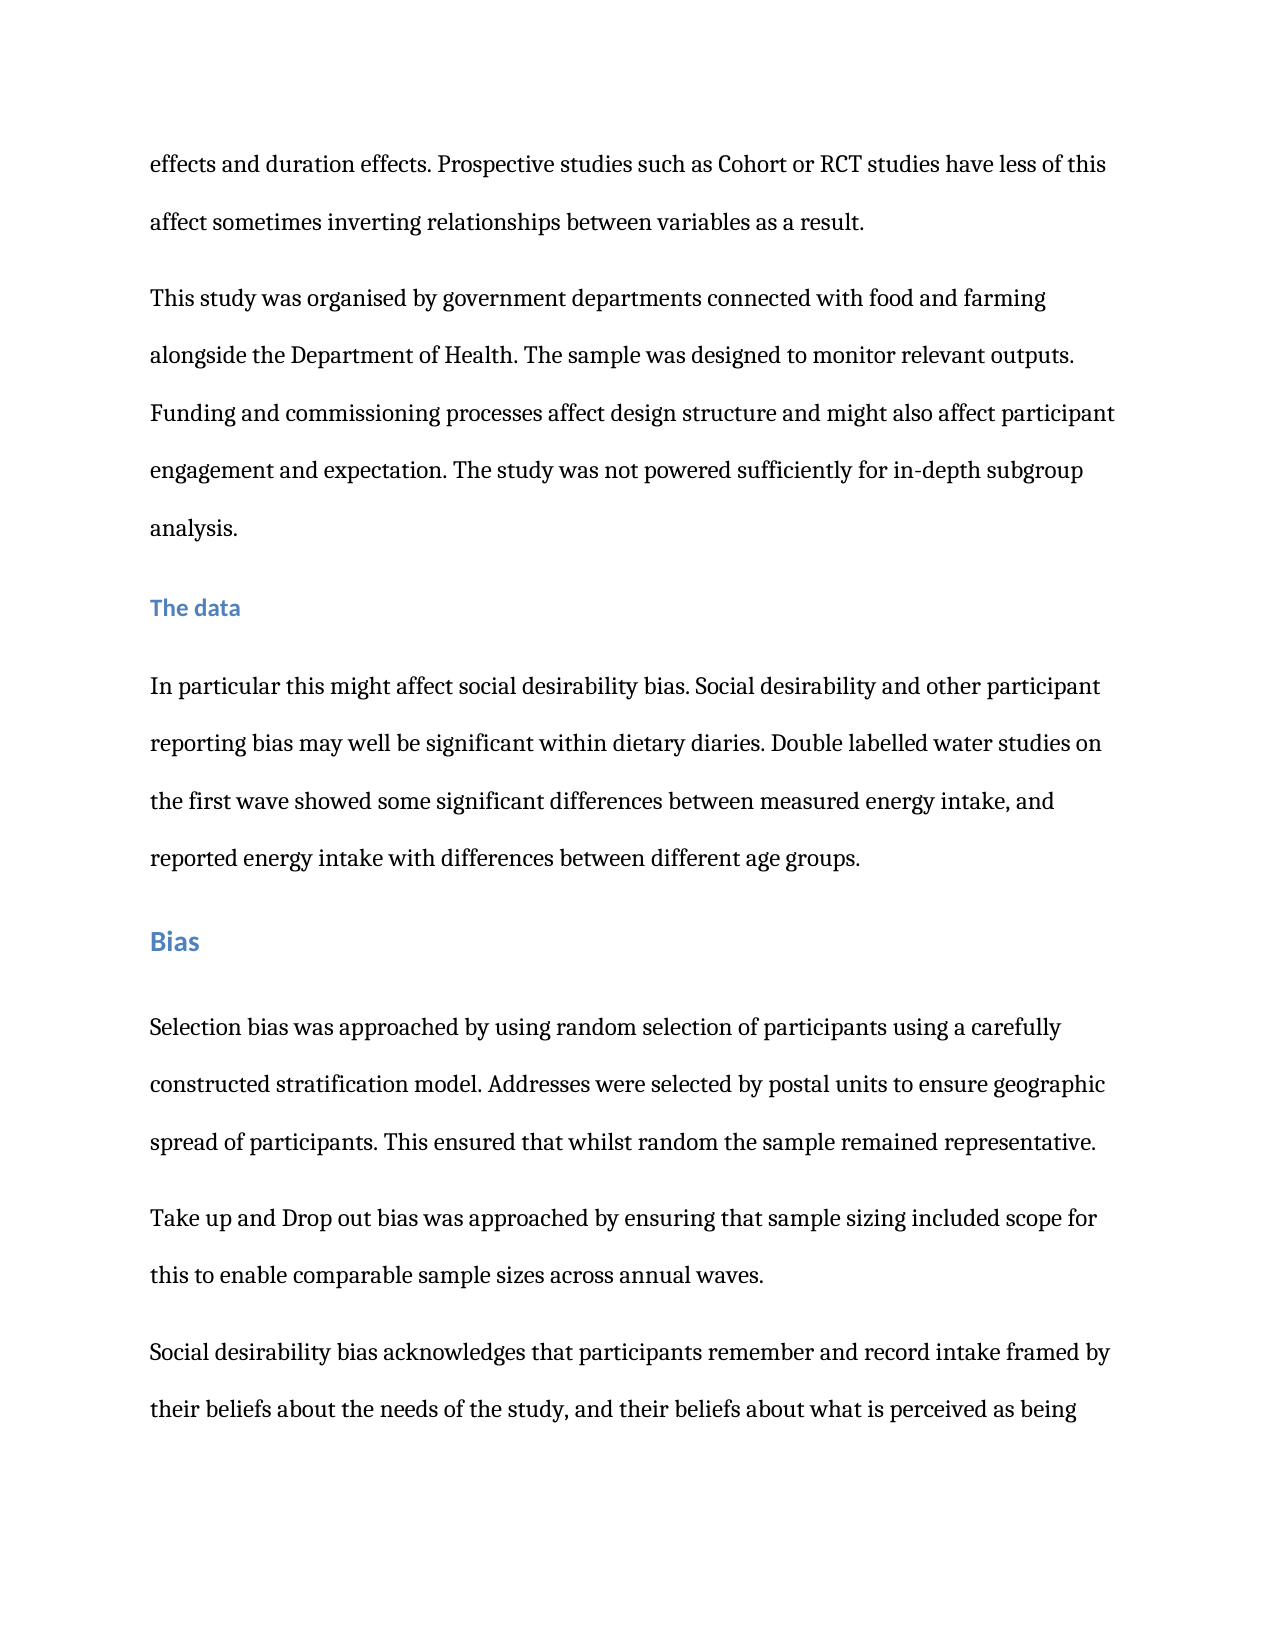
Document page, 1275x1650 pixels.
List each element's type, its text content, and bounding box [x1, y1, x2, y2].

subtitle The data [150, 592, 1125, 623]
text This study was organised by government departments connected with food and farming alongside the Department of Health. The sample was designed to monitor relevant outputs. Funding and commissioning processes affect design structure and might also affect participant engagement and expectation. The study was not powered sufficiently for in-depth subgroup analysis. [150, 284, 1125, 542]
subtitle Bias [150, 923, 1125, 958]
text Selection bias was approached by using random selection of participants using a carefully constructed stratification model. Addresses were selected by postal units to ensure geographic spread of participants. This ensured that whilst random the sample remained representative. [150, 1013, 1125, 1156]
text effects and duration effects. Prospective studies such as Cohort or RCT studies have less of this affect sometimes inverting relationships between variables as a result. [150, 150, 1125, 236]
text In particular this might affect social desirability bias. Social desirability and other participant reporting bias may well be significant within dietary diaries. Double labelled water studies on the first wave showed some significant differences between measured energy intake, and reported energy intake with differences between different age groups. [150, 672, 1125, 873]
text Social desirability bias acknowledges that participants remember and record intake framed by their beliefs about the needs of the study, and their beliefs about what is perceived as being [150, 1338, 1125, 1424]
text Take up and Drop out bias was approached by ensuring that sample sizing included scope for this to enable comparable sample sizes across annual waves. [150, 1204, 1125, 1290]
